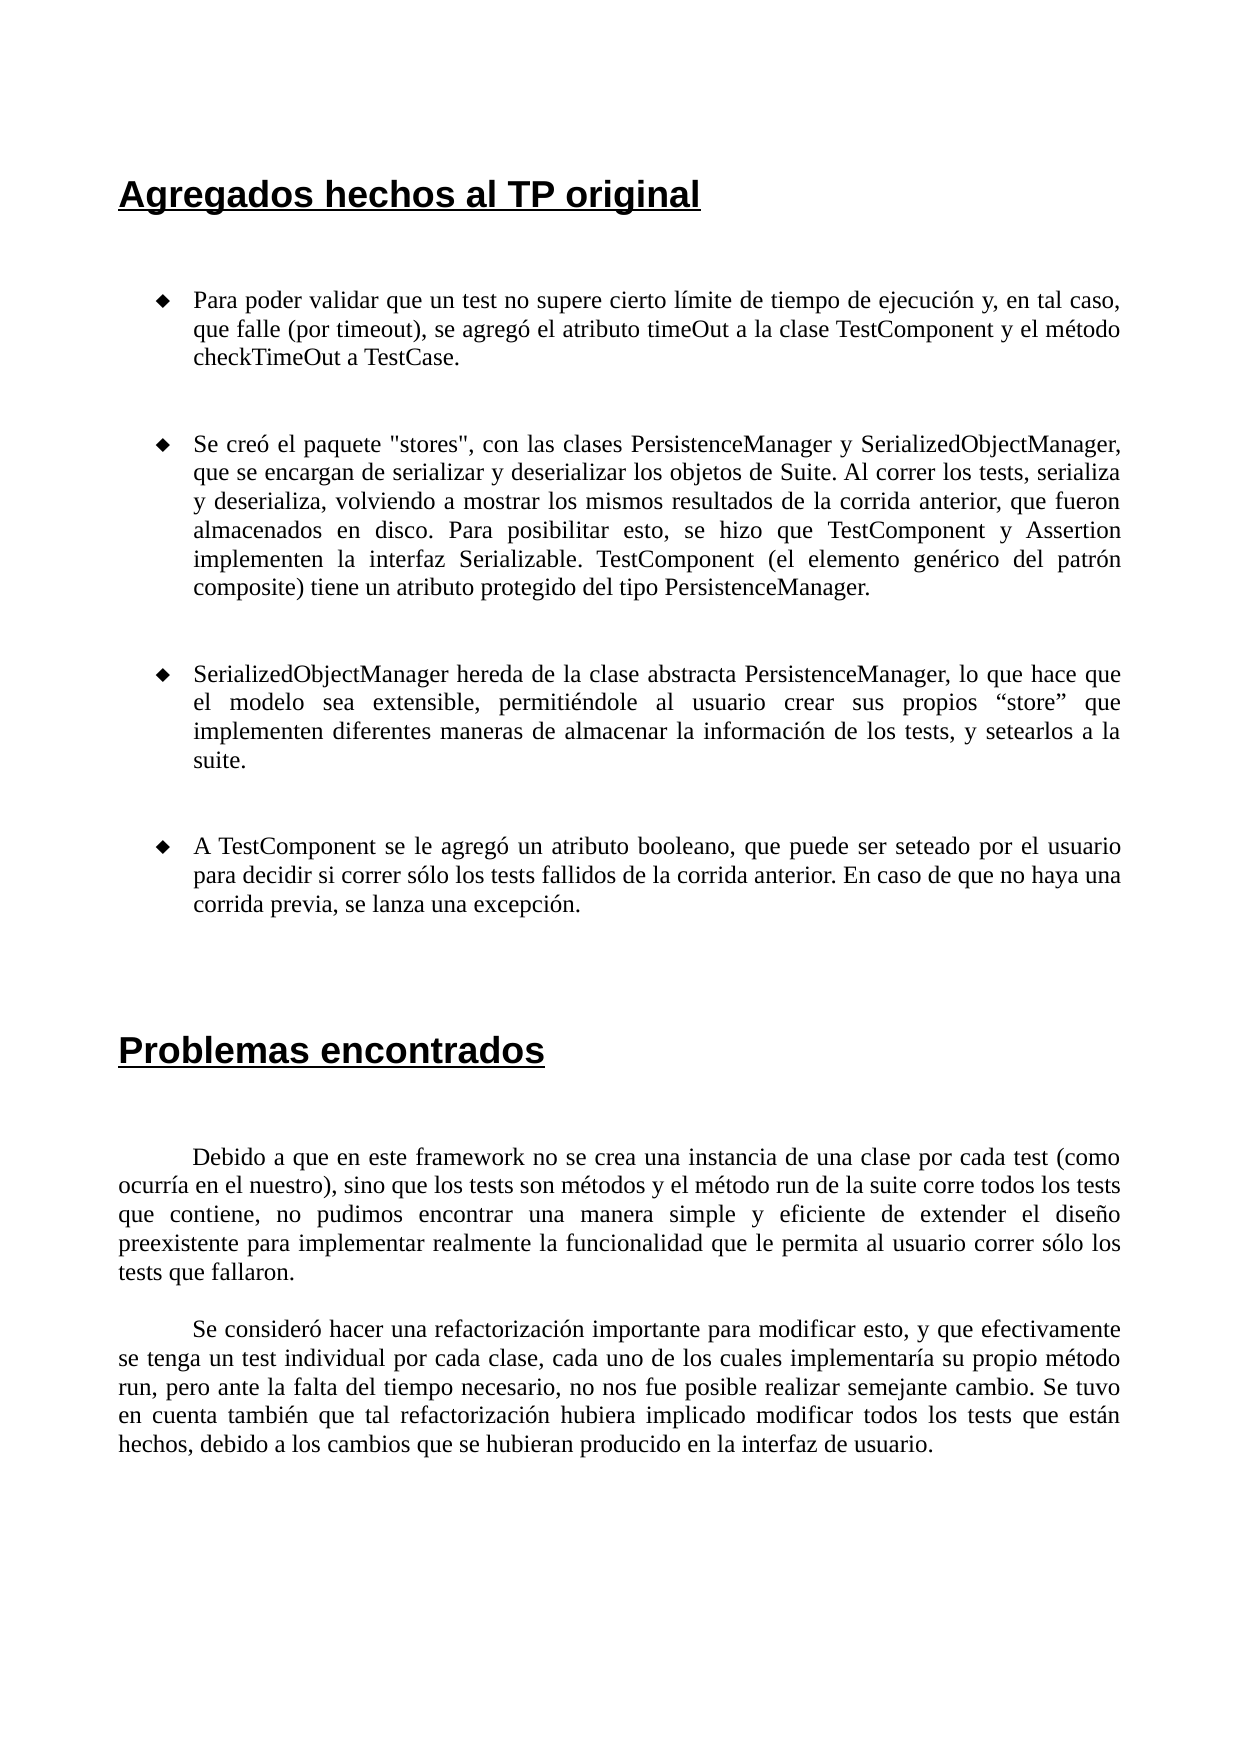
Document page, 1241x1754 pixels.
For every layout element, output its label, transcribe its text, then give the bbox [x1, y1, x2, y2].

list SerializedObjectManager hereda de la clase abstracta PersistenceManager, lo que hace que el modelo sea extensible, permitiéndole al usuario crear sus propios “store” que implementen diferentes maneras de almacenar la información de los tests, y setearlos a la suite. [156, 659, 1122, 774]
subtitle Agregados hechos al TP original [118, 172, 1122, 215]
list Para poder validar que un test no supere cierto límite de tiempo de ejecución y, en tal caso, que falle (por timeout), se agregó el atributo timeOut a la clase TestComponent y el método checkTimeOut a TestCase. [156, 285, 1122, 371]
text Debido a que en este framework no se crea una instancia de una clase por cada test (como ocurría en el nuestro), sino que los tests son métodos y el método run de la suite corre todos los tests que contiene, no pudimos encontrar una manera simple y eficiente de extender el diseño preexistente para implementar realmente la funcionalidad que le permita al usuario correr sólo los tests que fallaron. [118, 1142, 1122, 1286]
subtitle Problemas encontrados [118, 1029, 1122, 1072]
list Se creó el paquete "stores", con las clases PersistenceManager y SerializedObjectManager, que se encargan de serializar y deserializar los objetos de Suite. Al correr los tests, serializa y deserializa, volviendo a mostrar los mismos resultados de la corrida anterior, que fueron almacenados en disco. Para posibilitar esto, se hizo que TestComponent y Assertion implementen la interfaz Serializable. TestComponent (el elemento genérico del patrón composite) tiene un atributo protegido del tipo PersistenceManager. [156, 429, 1122, 601]
text Se consideró hacer una refactorización importante para modificar esto, y que efectivamente se tenga un test individual por cada clase, cada uno de los cuales implementaría su propio método run, pero ante la falta del tiempo necesario, no nos fue posible realizar semejante cambio. Se tuvo en cuenta también que tal refactorización hubiera implicado modificar todos los tests que están hechos, debido a los cambios que se hubieran producido en la interfaz de usuario. [118, 1314, 1122, 1458]
list A TestComponent se le agregó un atributo booleano, que puede ser seteado por el usuario para decidir si correr sólo los tests fallidos de la corrida anterior. En caso de que no haya una corrida previa, se lanza una excepción. [156, 831, 1122, 917]
